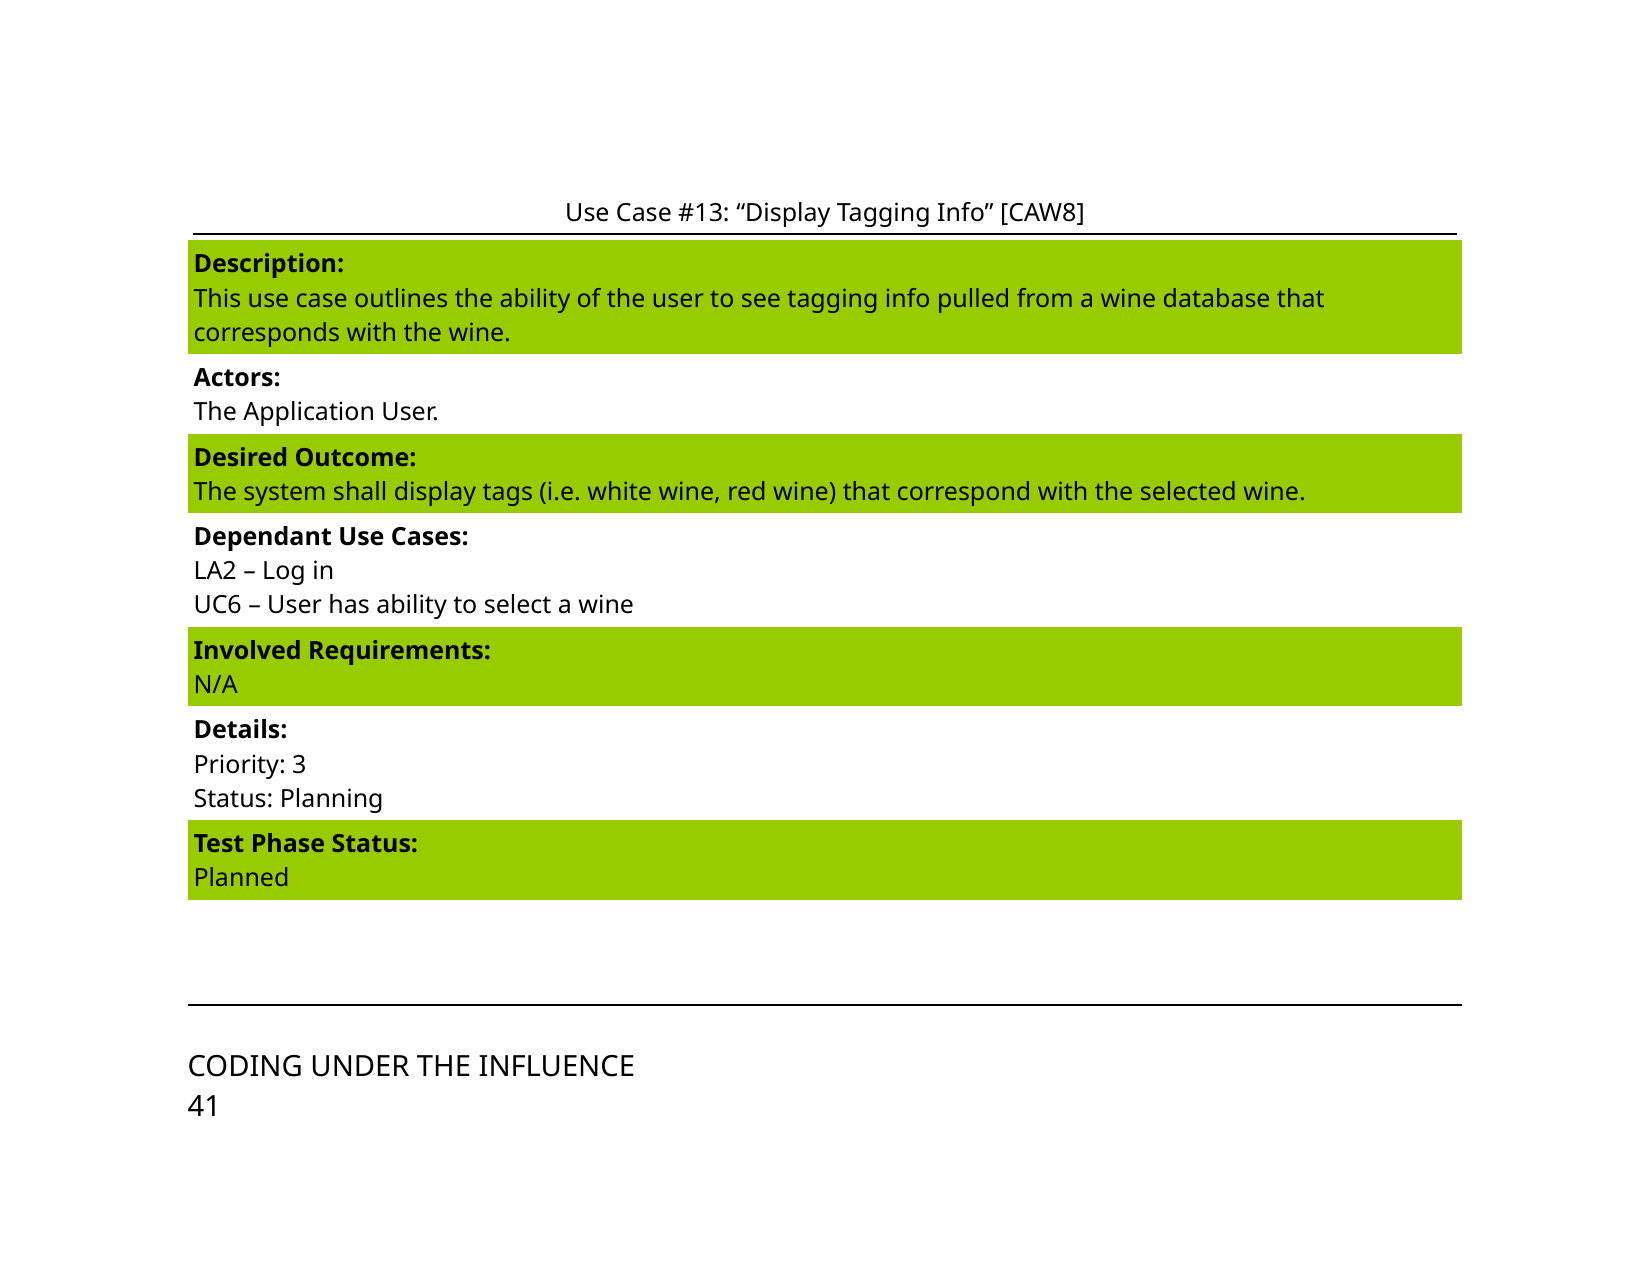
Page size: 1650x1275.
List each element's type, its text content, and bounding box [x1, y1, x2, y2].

table_cell Dependant Use Cases: LA2 – Log in UC6 – User has ability to select a wine [188, 513, 1462, 627]
table_cell Details: Priority: 3 Status: Planning [188, 706, 1462, 820]
table_cell Desired Outcome: The system shall display tags (i.e. white wine, red wine) that correspond with the selected wine. [188, 434, 1462, 513]
table_header Use Case #13: “Display Tagging Info” [CAW8] [188, 184, 1462, 240]
table_cell Description: This use case outlines the ability of the user to see tagging info pulled from a wine database that corresponds with the wine. [188, 240, 1462, 354]
table_cell Involved Requirements: N/A [188, 627, 1462, 706]
table_cell Test Phase Status: Planned [188, 820, 1462, 900]
table_cell Actors: The Application User. [188, 354, 1462, 434]
